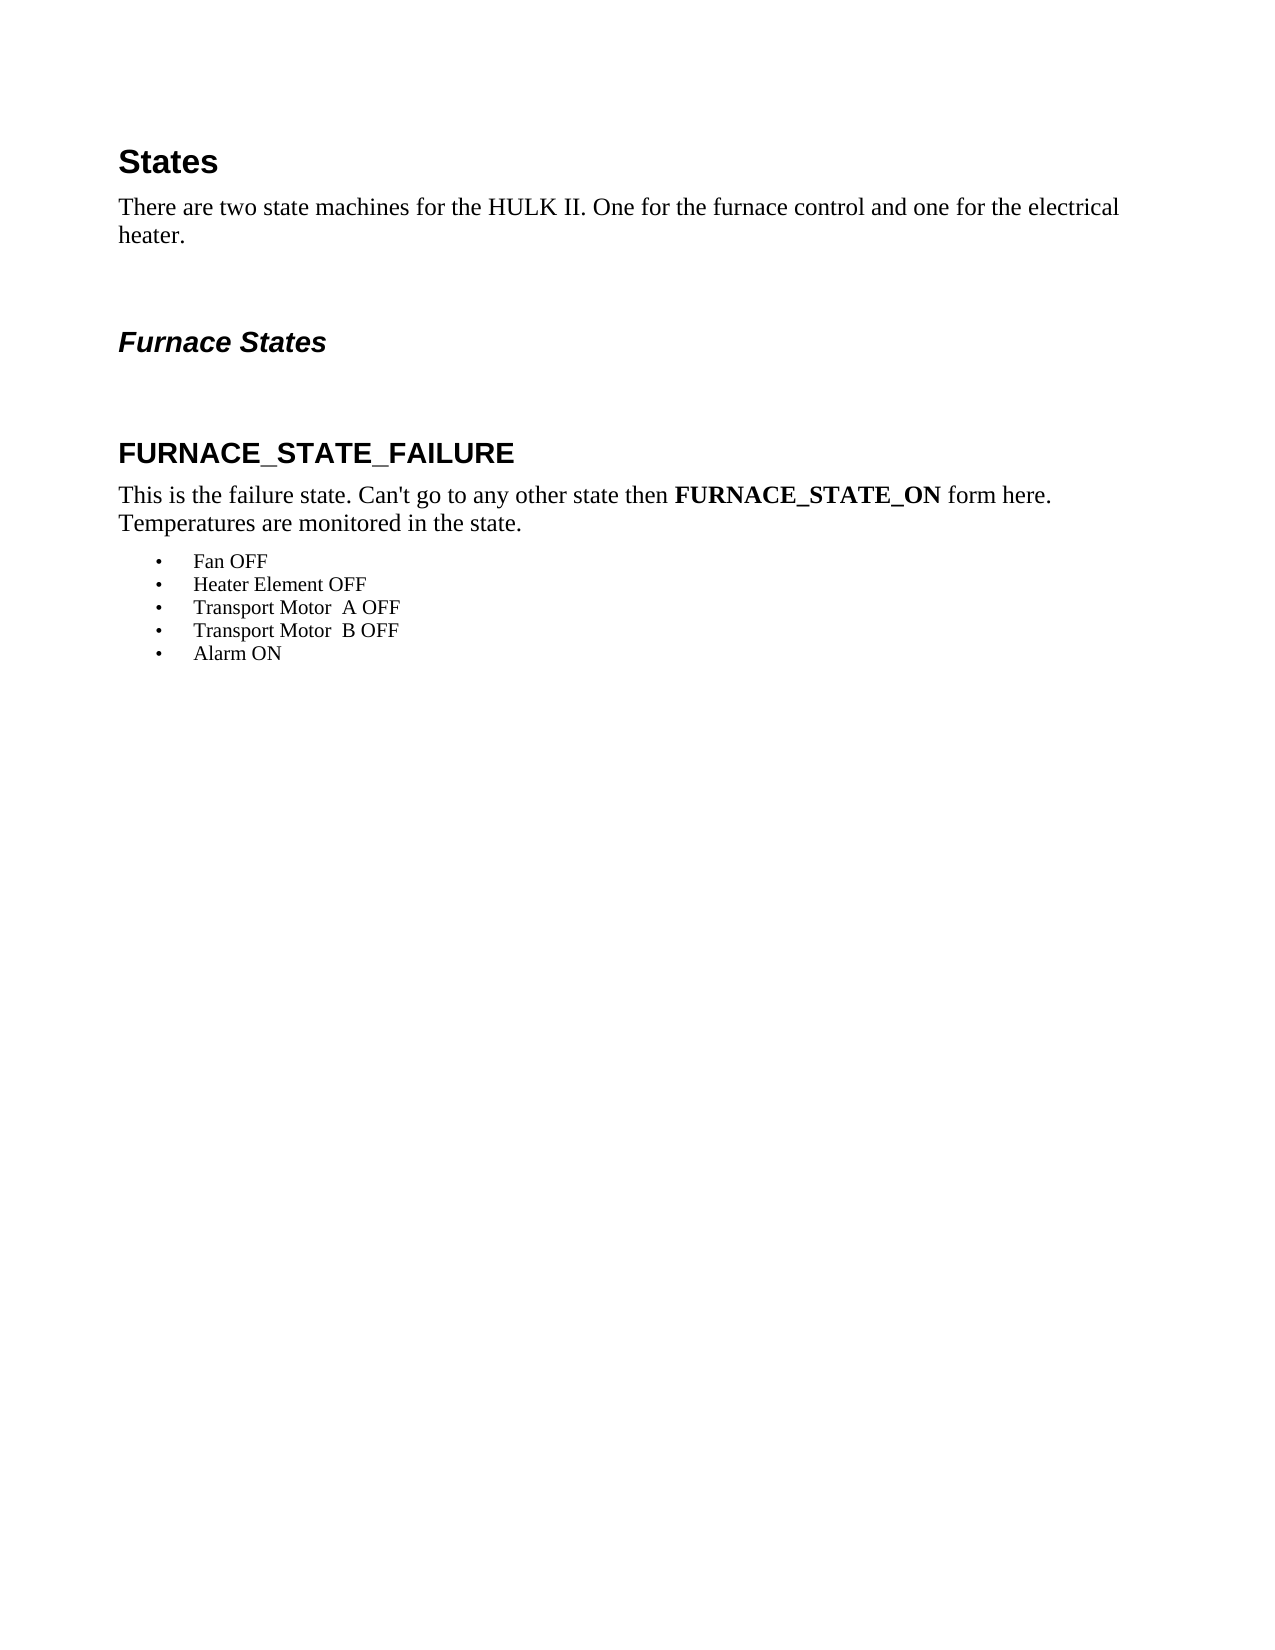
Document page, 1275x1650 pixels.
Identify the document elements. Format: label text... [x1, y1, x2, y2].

list Heater Element OFF [156, 573, 1157, 596]
list Alarm ON [156, 642, 1157, 665]
subtitle Furnace States [118, 326, 1157, 359]
subtitle FURNACE_STATE_FAILURE [118, 437, 1157, 469]
list Transport Motor B OFF [156, 619, 1157, 642]
subtitle States [118, 143, 1157, 181]
text This is the failure state. Can't go to any other state then FURNACE_STATE_ON form here. Temperatures are monitored in the state. [118, 482, 1157, 537]
text There are two state machines for the HULK II. One for the furnace control and one for the electrical heater. [118, 193, 1157, 248]
list Transport Motor A OFF [156, 596, 1157, 619]
list Fan OFF [156, 549, 1157, 573]
